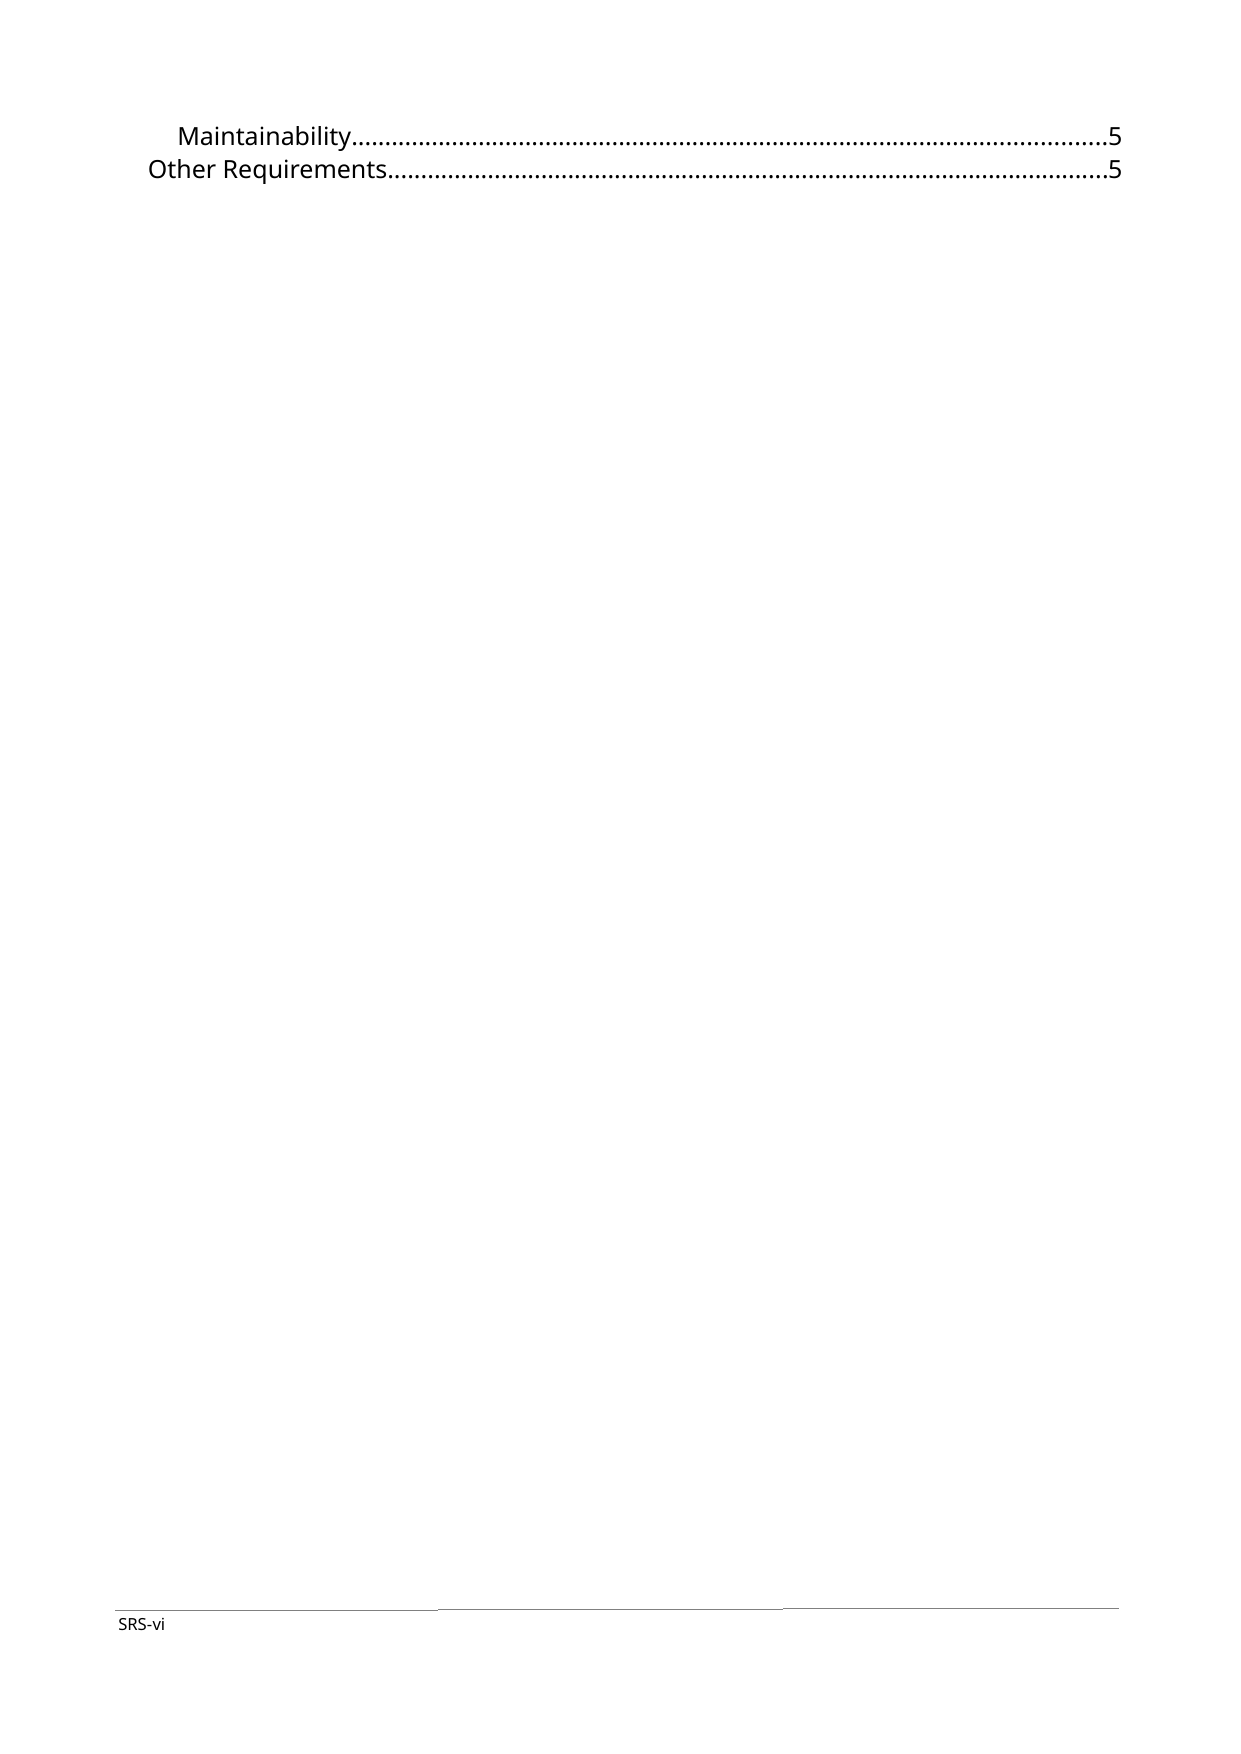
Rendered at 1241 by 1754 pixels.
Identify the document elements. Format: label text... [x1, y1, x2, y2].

text Maintainability 5 [177, 118, 1122, 152]
text Other Requirements 5 [148, 152, 1122, 186]
